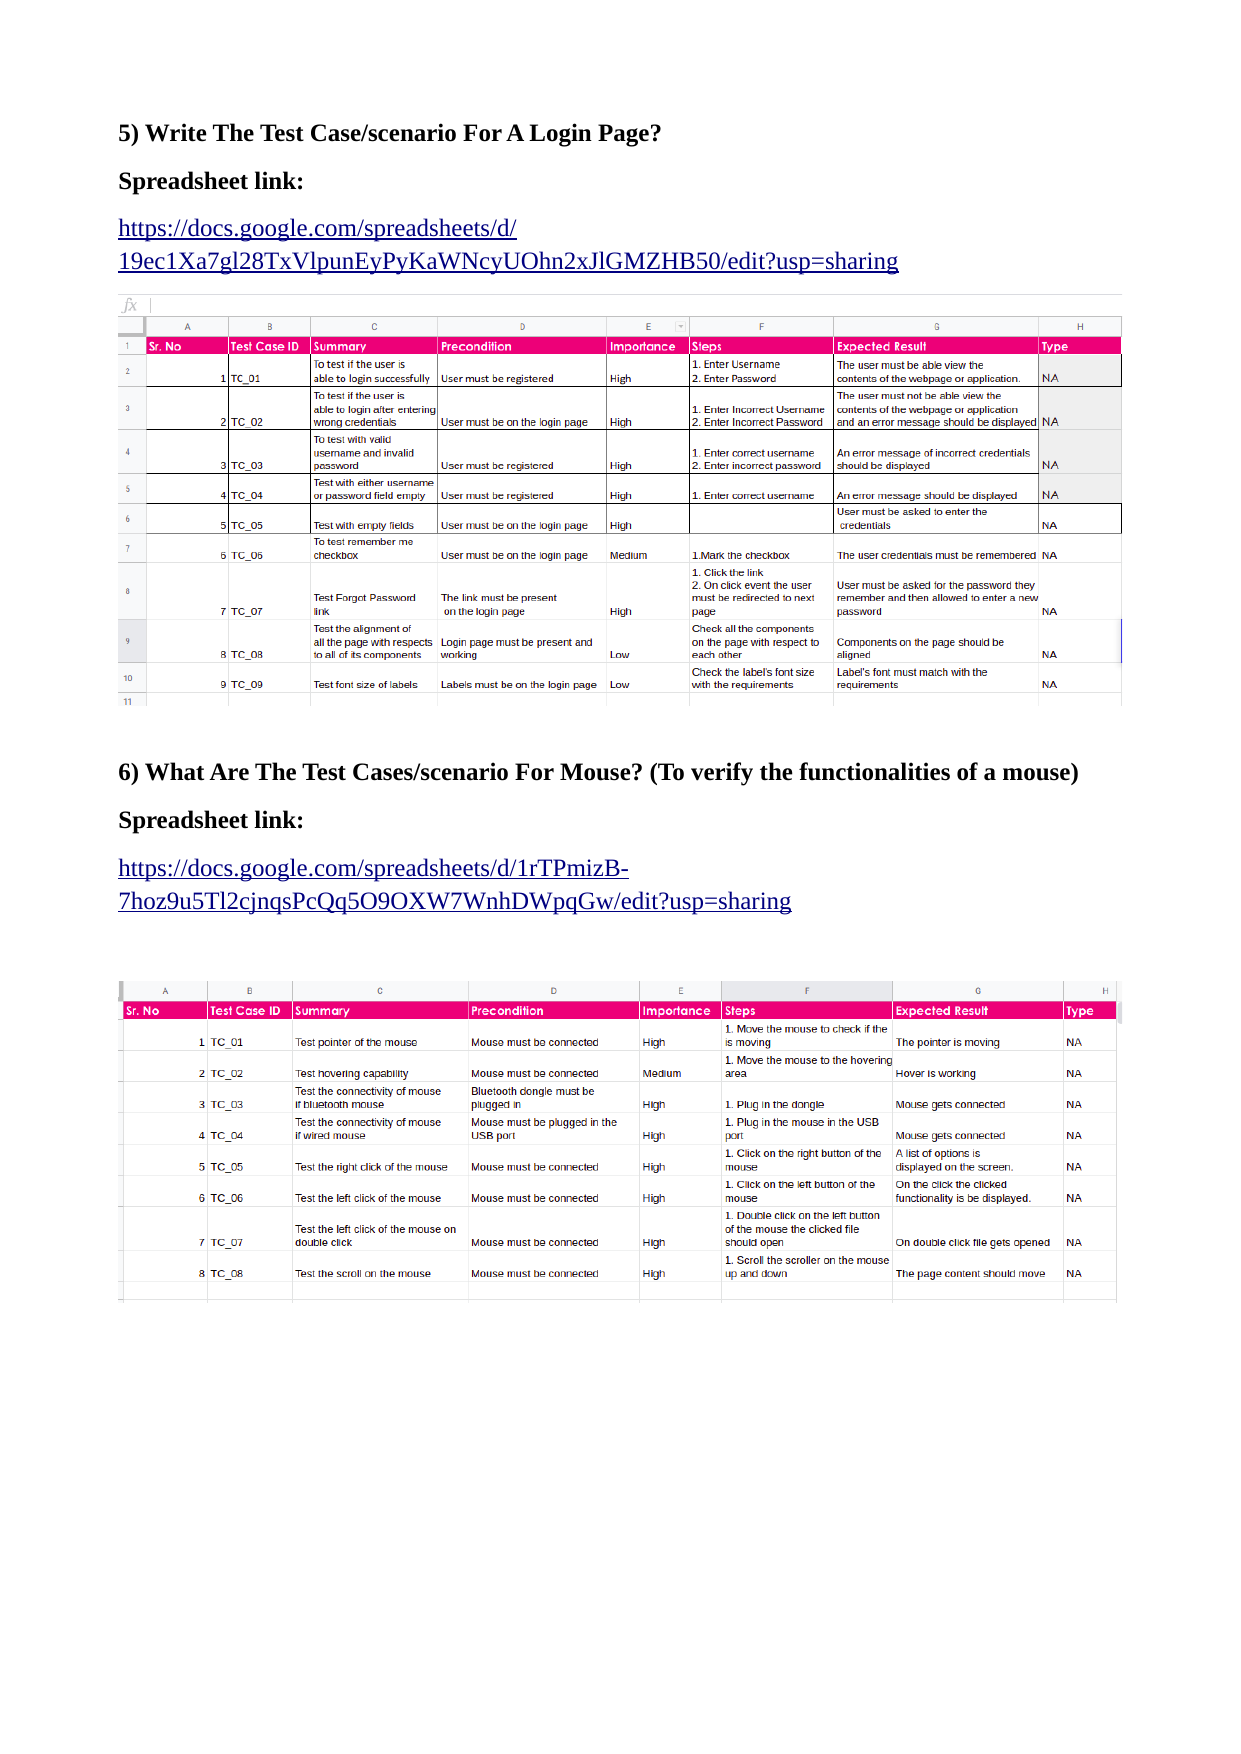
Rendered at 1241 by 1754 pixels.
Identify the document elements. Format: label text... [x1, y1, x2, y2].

text https://docs.google.com/spreadsheets/d/19ec1Xa7gl28TxVlpunEyPyKaWNcyUOhn2xJlGMZHB50/edit?usp=sharing [118, 213, 1122, 275]
picture [118, 981, 1123, 1303]
text Spreadsheet link: [118, 805, 1122, 834]
text 6) What Are The Test Cases/scenario For Mouse? (To verify the functionalities of a mouse) [118, 757, 1122, 786]
text https://docs.google.com/spreadsheets/d/1rTPmizB-7hoz9u5Tl2cjnqsPcQq5O9OXW7WnhDWpqGw/edit?usp=sharing [118, 853, 1122, 914]
text Spreadsheet link: [118, 166, 1122, 194]
picture [118, 293, 1123, 706]
text 5) Write The Test Case/scenario For A Login Page? [118, 118, 1122, 147]
